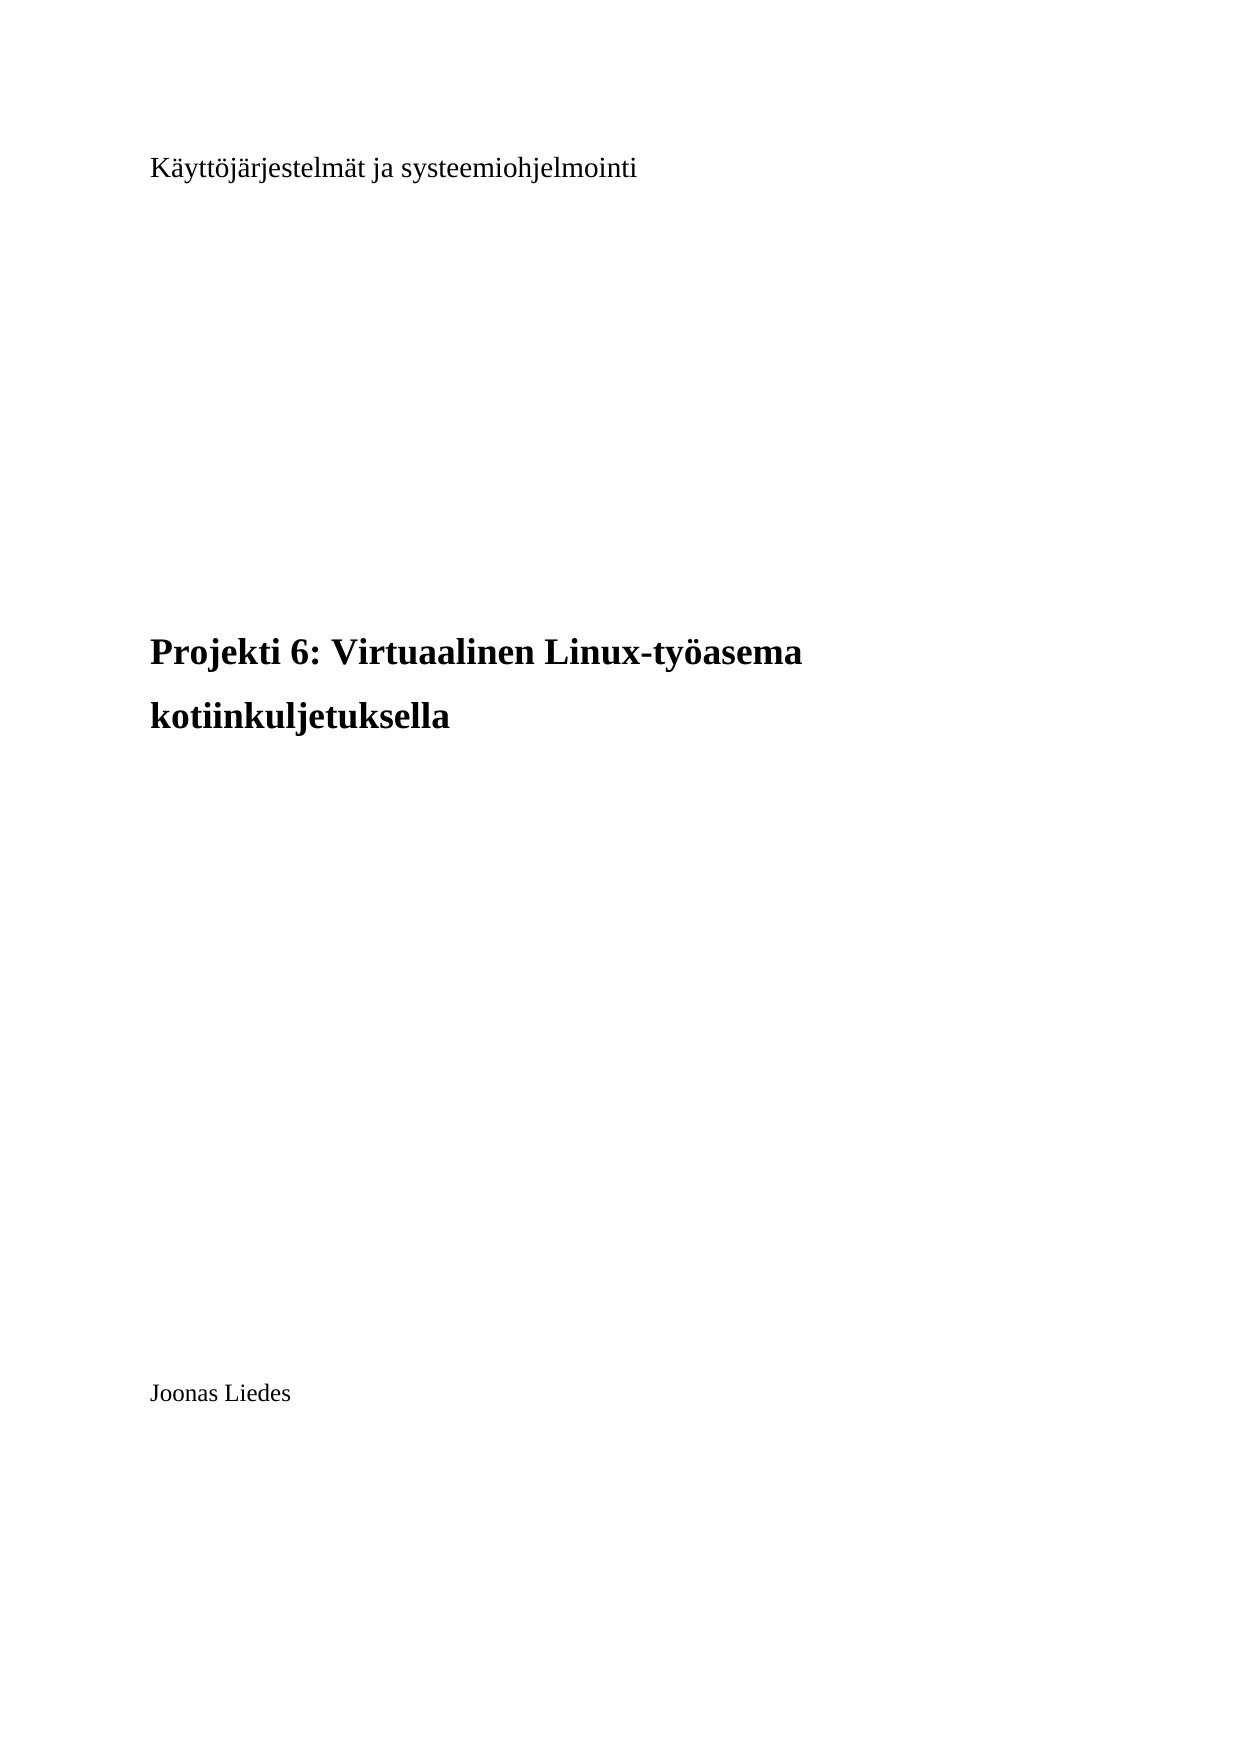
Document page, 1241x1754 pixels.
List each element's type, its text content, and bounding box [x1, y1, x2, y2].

text Käyttöjärjestelmät ja systeemiohjelmointi [150, 150, 1090, 183]
subtitle Projekti 6: Virtuaalinen Linux-työasema kotiinkuljetuksella [150, 629, 1090, 737]
subtitle Joonas Liedes [150, 1378, 1090, 1407]
